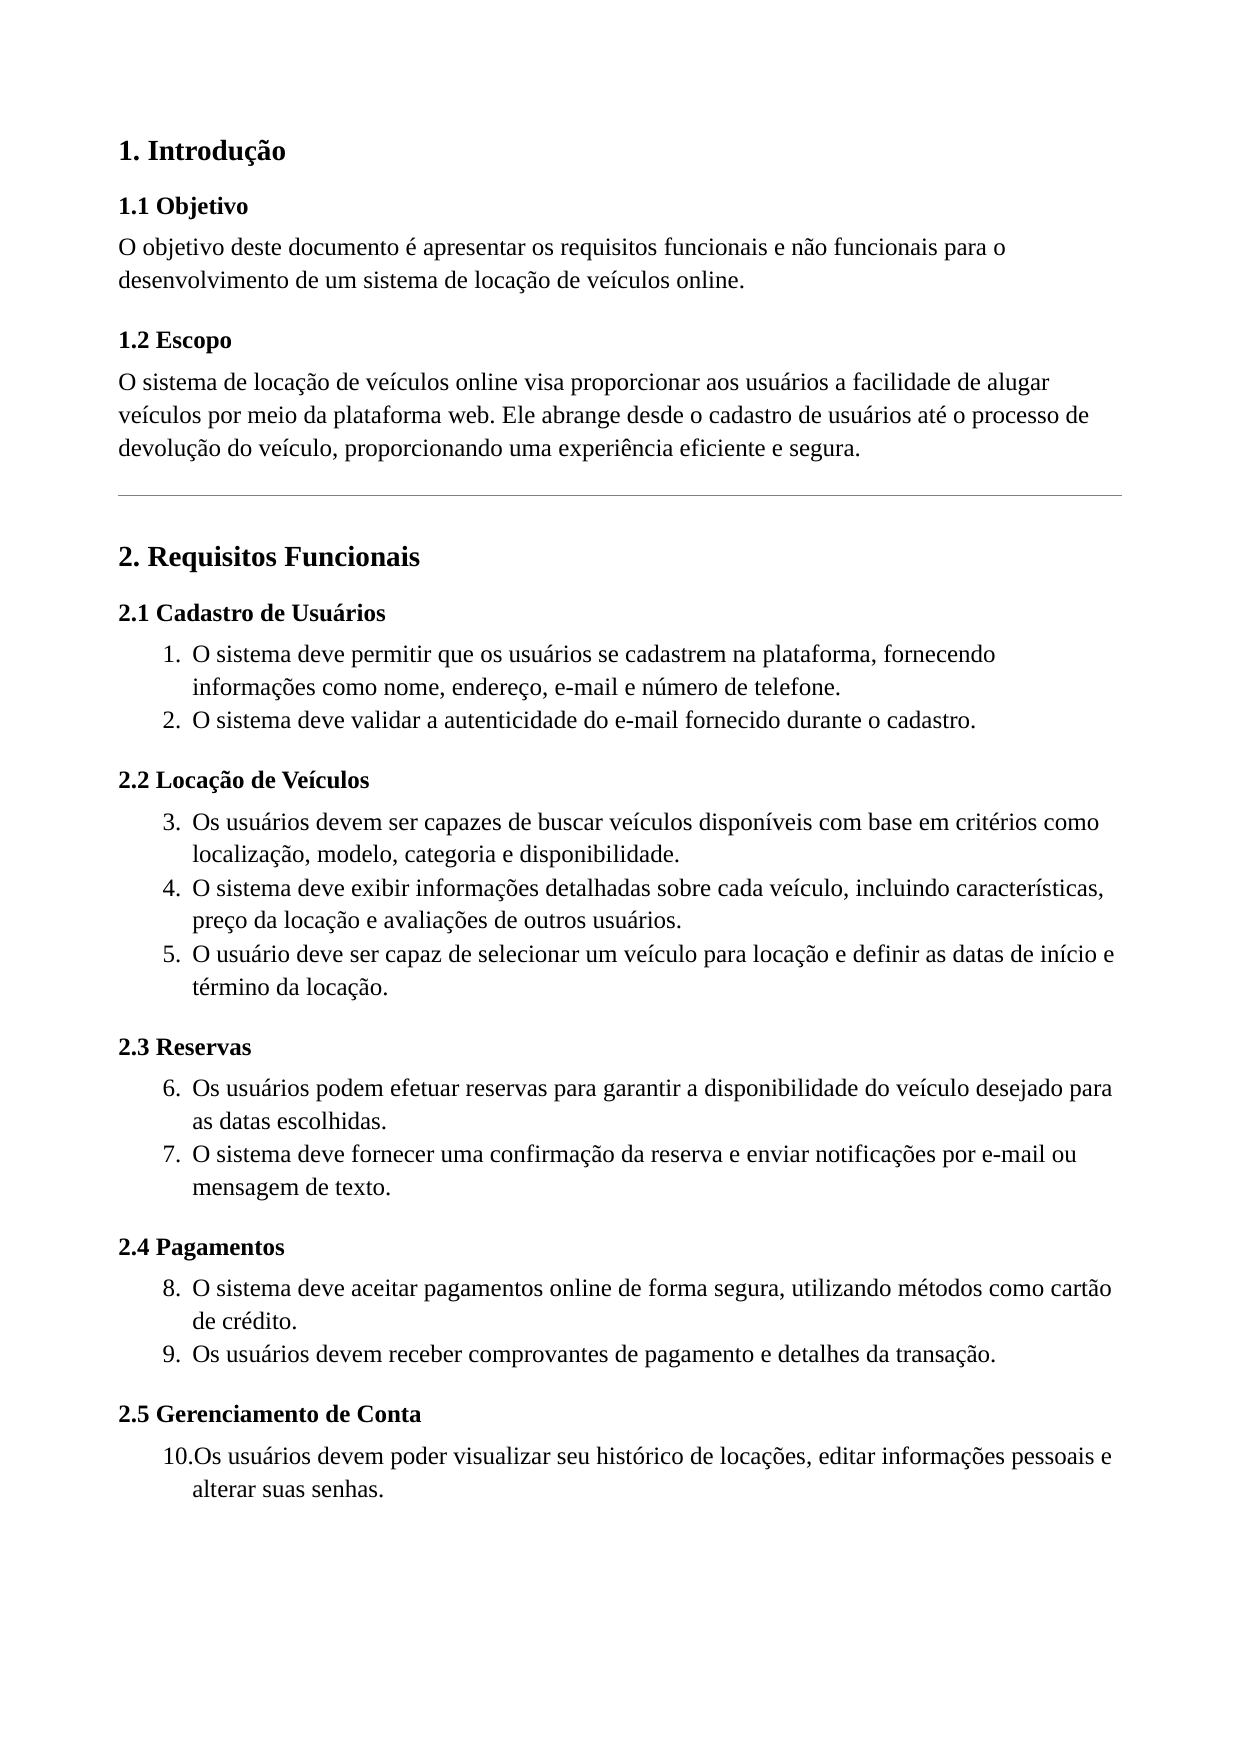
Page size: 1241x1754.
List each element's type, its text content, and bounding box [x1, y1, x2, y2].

subtitle 2.5 Gerenciamento de Conta [118, 1399, 1122, 1428]
list Os usuários devem ser capazes de buscar veículos disponíveis com base em critérios como localização, modelo, categoria e disponibilidade. [162, 807, 1122, 868]
list O sistema deve permitir que os usuários se cadastrem na plataforma, fornecendo informações como nome, endereço, e-mail e número de telefone. [162, 639, 1122, 701]
subtitle 2.2 Locação de Veículos [118, 765, 1122, 794]
list O sistema deve validar a autenticidade do e-mail fornecido durante o cadastro. [162, 705, 1122, 734]
list O usuário deve ser capaz de selecionar um veículo para locação e definir as datas de início e término da locação. [162, 939, 1122, 1000]
list Os usuários podem efetuar reservas para garantir a disponibilidade do veículo desejado para as datas escolhidas. [162, 1073, 1122, 1135]
list O sistema deve fornecer uma confirmação da reserva e enviar notificações por e-mail ou mensagem de texto. [162, 1139, 1122, 1201]
subtitle 1.1 Objetivo [118, 191, 1122, 220]
list Os usuários devem poder visualizar seu histórico de locações, editar informações pessoais e alterar suas senhas. [162, 1441, 1122, 1503]
subtitle 2.3 Reservas [118, 1032, 1122, 1061]
list Os usuários devem receber comprovantes de pagamento e detalhes da transação. [162, 1339, 1122, 1368]
text O objetivo deste documento é apresentar os requisitos funcionais e não funcionais para o desenvolvimento de um sistema de locação de veículos online. [118, 232, 1122, 294]
list O sistema deve aceitar pagamentos online de forma segura, utilizando métodos como cartão de crédito. [162, 1273, 1122, 1335]
subtitle 2.1 Cadastro de Usuários [118, 598, 1122, 627]
subtitle 1. Introdução [118, 133, 1122, 166]
subtitle 2. Requisitos Funcionais [118, 539, 1122, 573]
subtitle 1.2 Escopo [118, 326, 1122, 354]
text O sistema de locação de veículos online visa proporcionar aos usuários a facilidade de alugar veículos por meio da plataforma web. Ele abrange desde o cadastro de usuários até o processo de devolução do veículo, proporcionando uma experiência eficiente e segura. [118, 367, 1122, 462]
list O sistema deve exibir informações detalhadas sobre cada veículo, incluindo características, preço da locação e avaliações de outros usuários. [162, 873, 1122, 934]
subtitle 2.4 Pagamentos [118, 1232, 1122, 1261]
